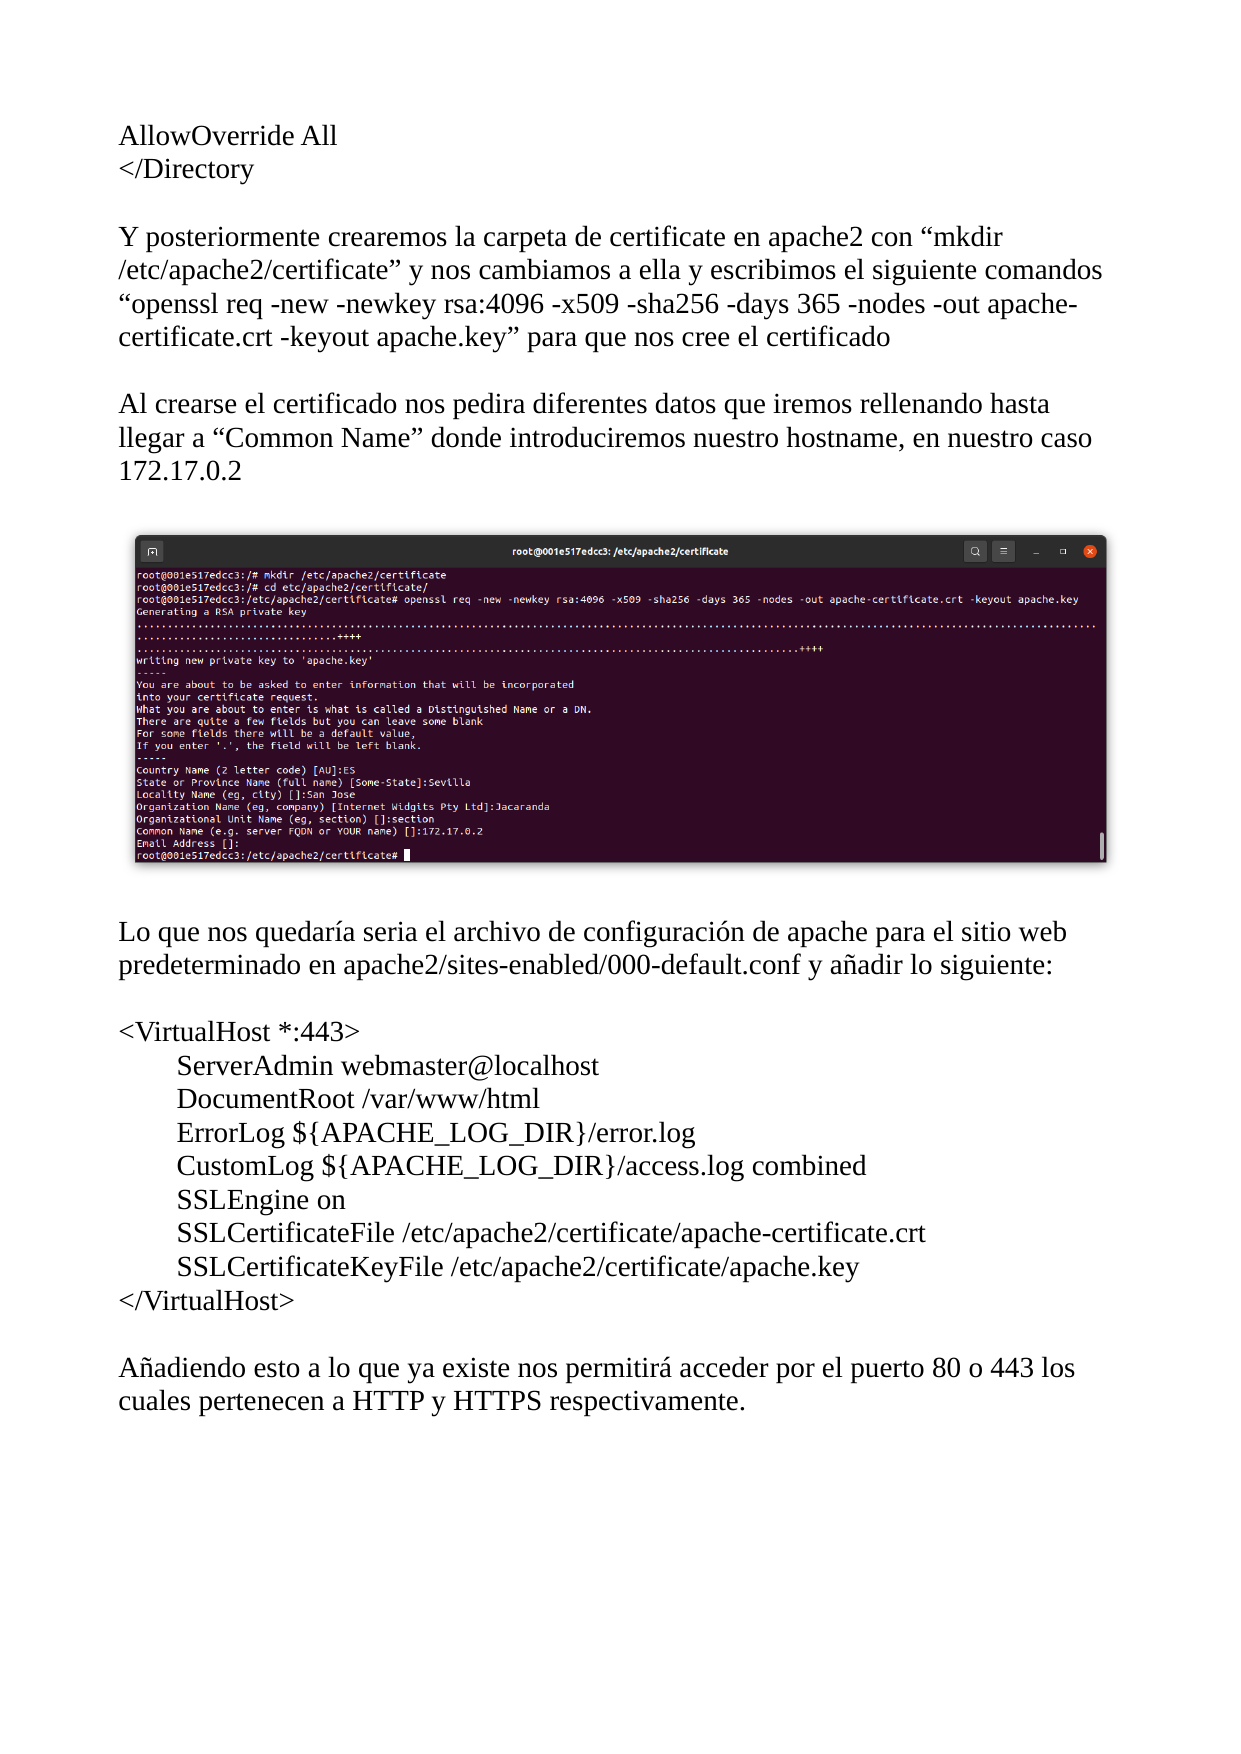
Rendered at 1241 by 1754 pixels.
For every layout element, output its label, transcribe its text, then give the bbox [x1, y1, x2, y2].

text SSLCertificateFile /etc/apache2/certificate/apache-certificate.crt [118, 1216, 1122, 1249]
text SSLEngine on [118, 1182, 1122, 1216]
picture [118, 520, 1123, 881]
text Al crearse el certificado nos pedira diferentes datos que iremos rellenando hasta llegar a “Common Name” donde introduciremos nuestro hostname, en nuestro caso 172.17.0.2 [118, 386, 1122, 487]
text Y posteriormente crearemos la carpeta de certificate en apache2 con “mkdir /etc/apache2/certificate” y nos cambiamos a ella y escribimos el siguiente comandos “openssl req -new -newkey rsa:4096 -x509 -sha256 -days 365 -nodes -out apache-certificate.crt -keyout apache.key” para que nos cree el certificado [118, 219, 1122, 353]
text Lo que nos quedaría seria el archivo de configuración de apache para el sitio web predeterminado en apache2/sites-enabled/000-default.conf y añadir lo siguiente: [118, 881, 1122, 981]
text SSLCertificateKeyFile /etc/apache2/certificate/apache.key [118, 1249, 1122, 1283]
text CustomLog ${APACHE_LOG_DIR}/access.log combined [118, 1148, 1122, 1182]
text ErrorLog ${APACHE_LOG_DIR}/error.log [118, 1115, 1122, 1148]
text </Directory [118, 152, 1122, 185]
text DocumentRoot /var/www/html [118, 1081, 1122, 1115]
text Añadiendo esto a lo que ya existe nos permitirá acceder por el puerto 80 o 443 los cuales pertenecen a HTTP y HTTPS respectivamente. [118, 1350, 1122, 1417]
text ServerAdmin webmaster@localhost [118, 1048, 1122, 1081]
text AllowOverride All [118, 118, 1122, 152]
text </VirtualHost> [118, 1283, 1122, 1316]
text <VirtualHost *:443> [118, 1014, 1122, 1048]
